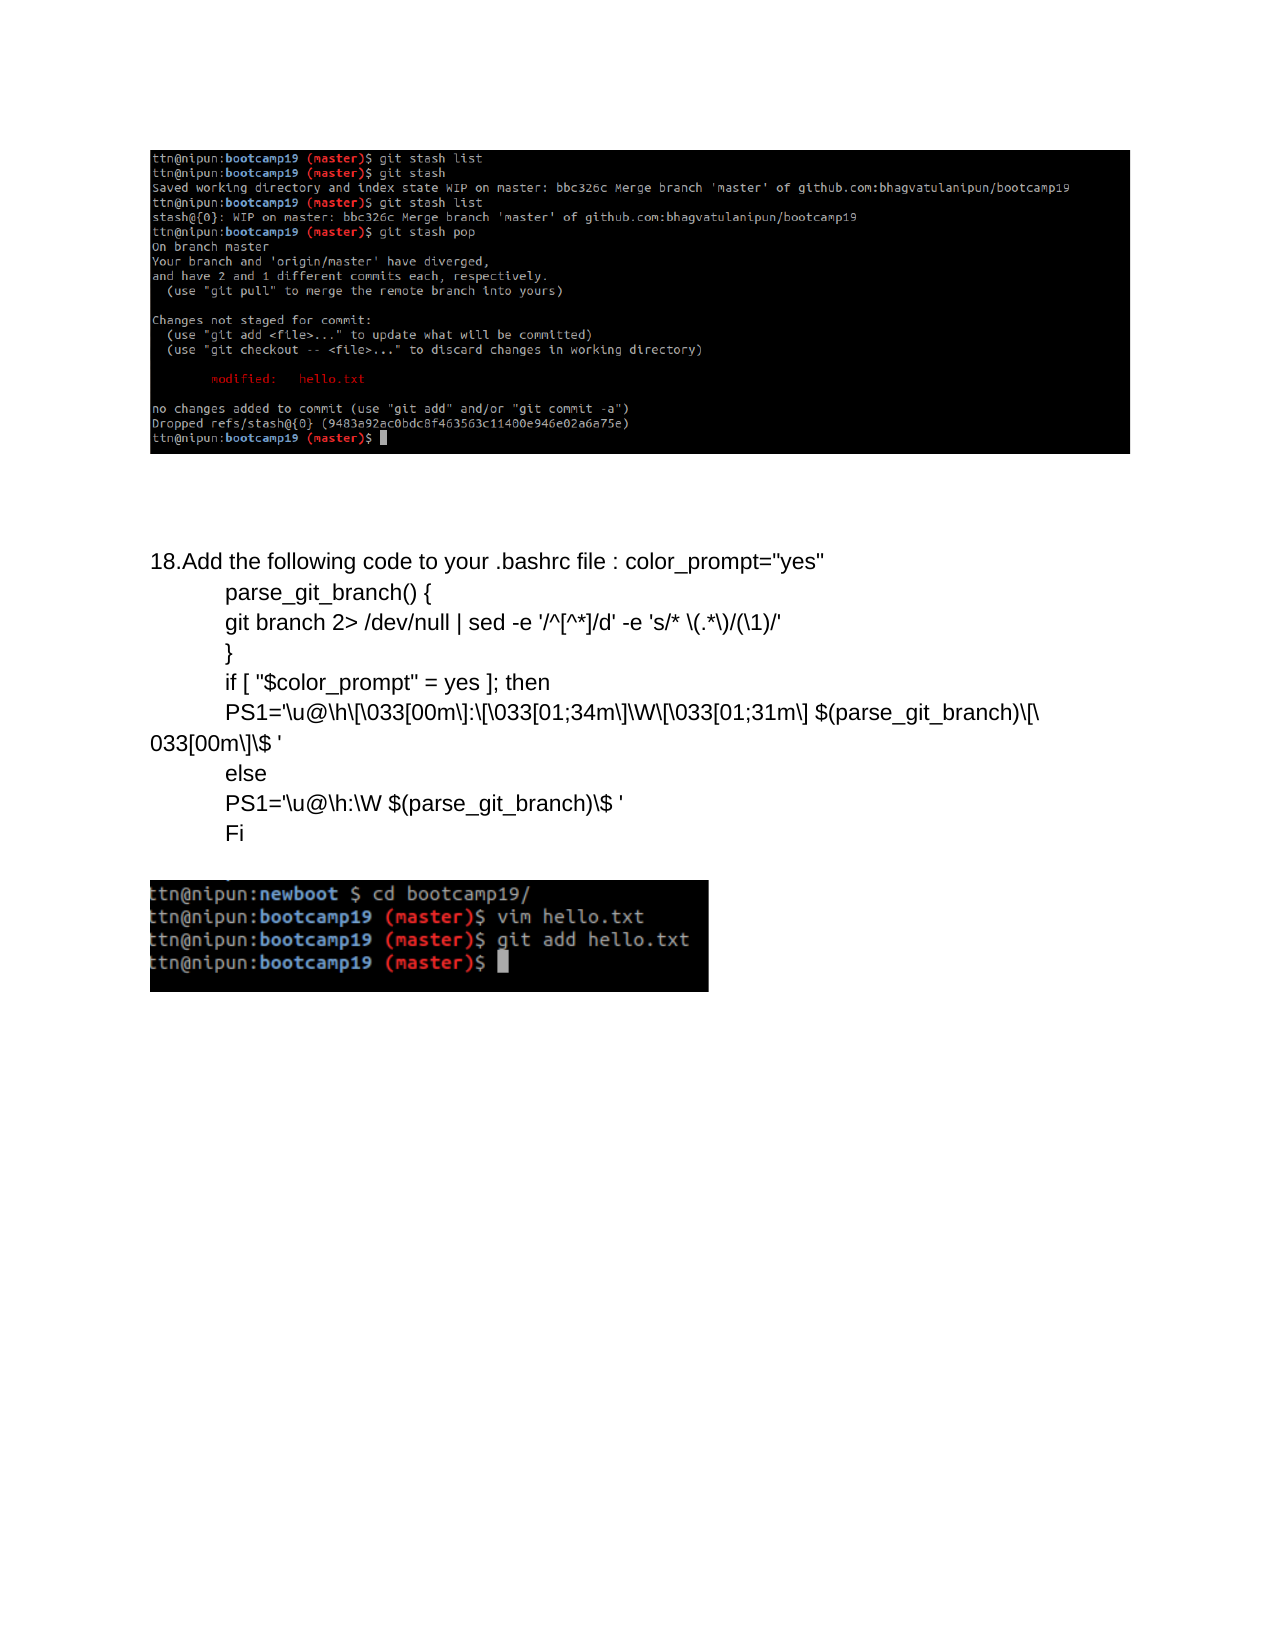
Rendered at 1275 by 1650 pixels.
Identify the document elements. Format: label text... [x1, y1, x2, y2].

picture [150, 150, 1130, 454]
text git branch 2> /dev/null | sed -e '/^[^*]/d' -e 's/* \(.*\)/(\1)/' [150, 609, 1125, 635]
text if [ "$color_prompt" = yes ]; then [150, 669, 1125, 696]
text else [150, 760, 1125, 786]
text } [150, 639, 1125, 665]
picture [150, 880, 709, 992]
text Fi [150, 820, 1125, 847]
text parse_git_branch() { [150, 578, 1125, 605]
text PS1='\u@\h:\W $(parse_git_branch)\$ ' [150, 790, 1125, 816]
text PS1='\u@\h\[\033[00m\]:\[\033[01;34m\]\W\[\033[01;31m\] $(parse_git_branch)\[\033[00m\]\$ ' [150, 699, 1125, 756]
text 18.Add the following code to your .bashrc file : color_prompt="yes" [150, 548, 1125, 575]
